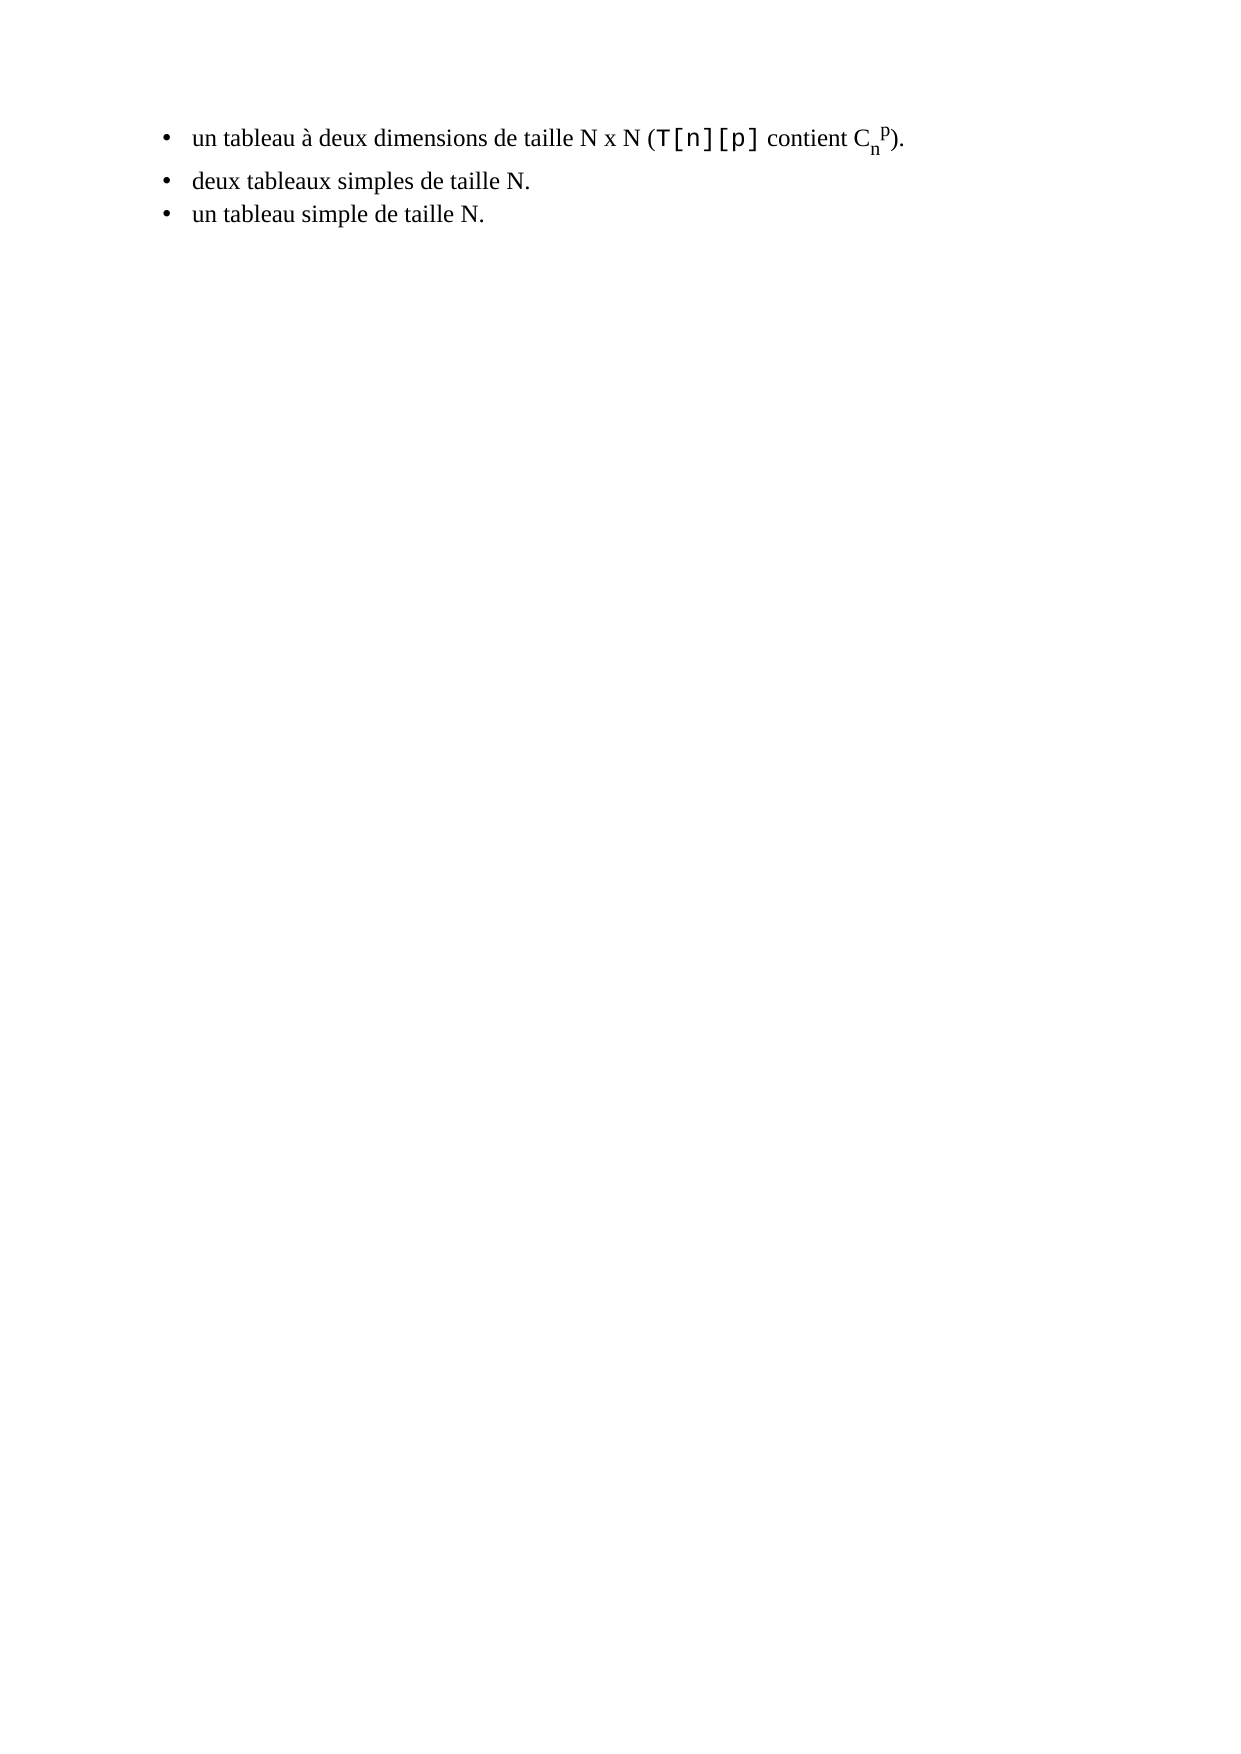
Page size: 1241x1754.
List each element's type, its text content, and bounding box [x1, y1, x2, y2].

list deux tableaux simples de taille N. [162, 166, 1122, 195]
list un tableau simple de taille N. [162, 199, 1122, 228]
list un tableau à deux dimensions de taille N x N (T[n][p] contient Cnp). [162, 118, 1122, 160]
